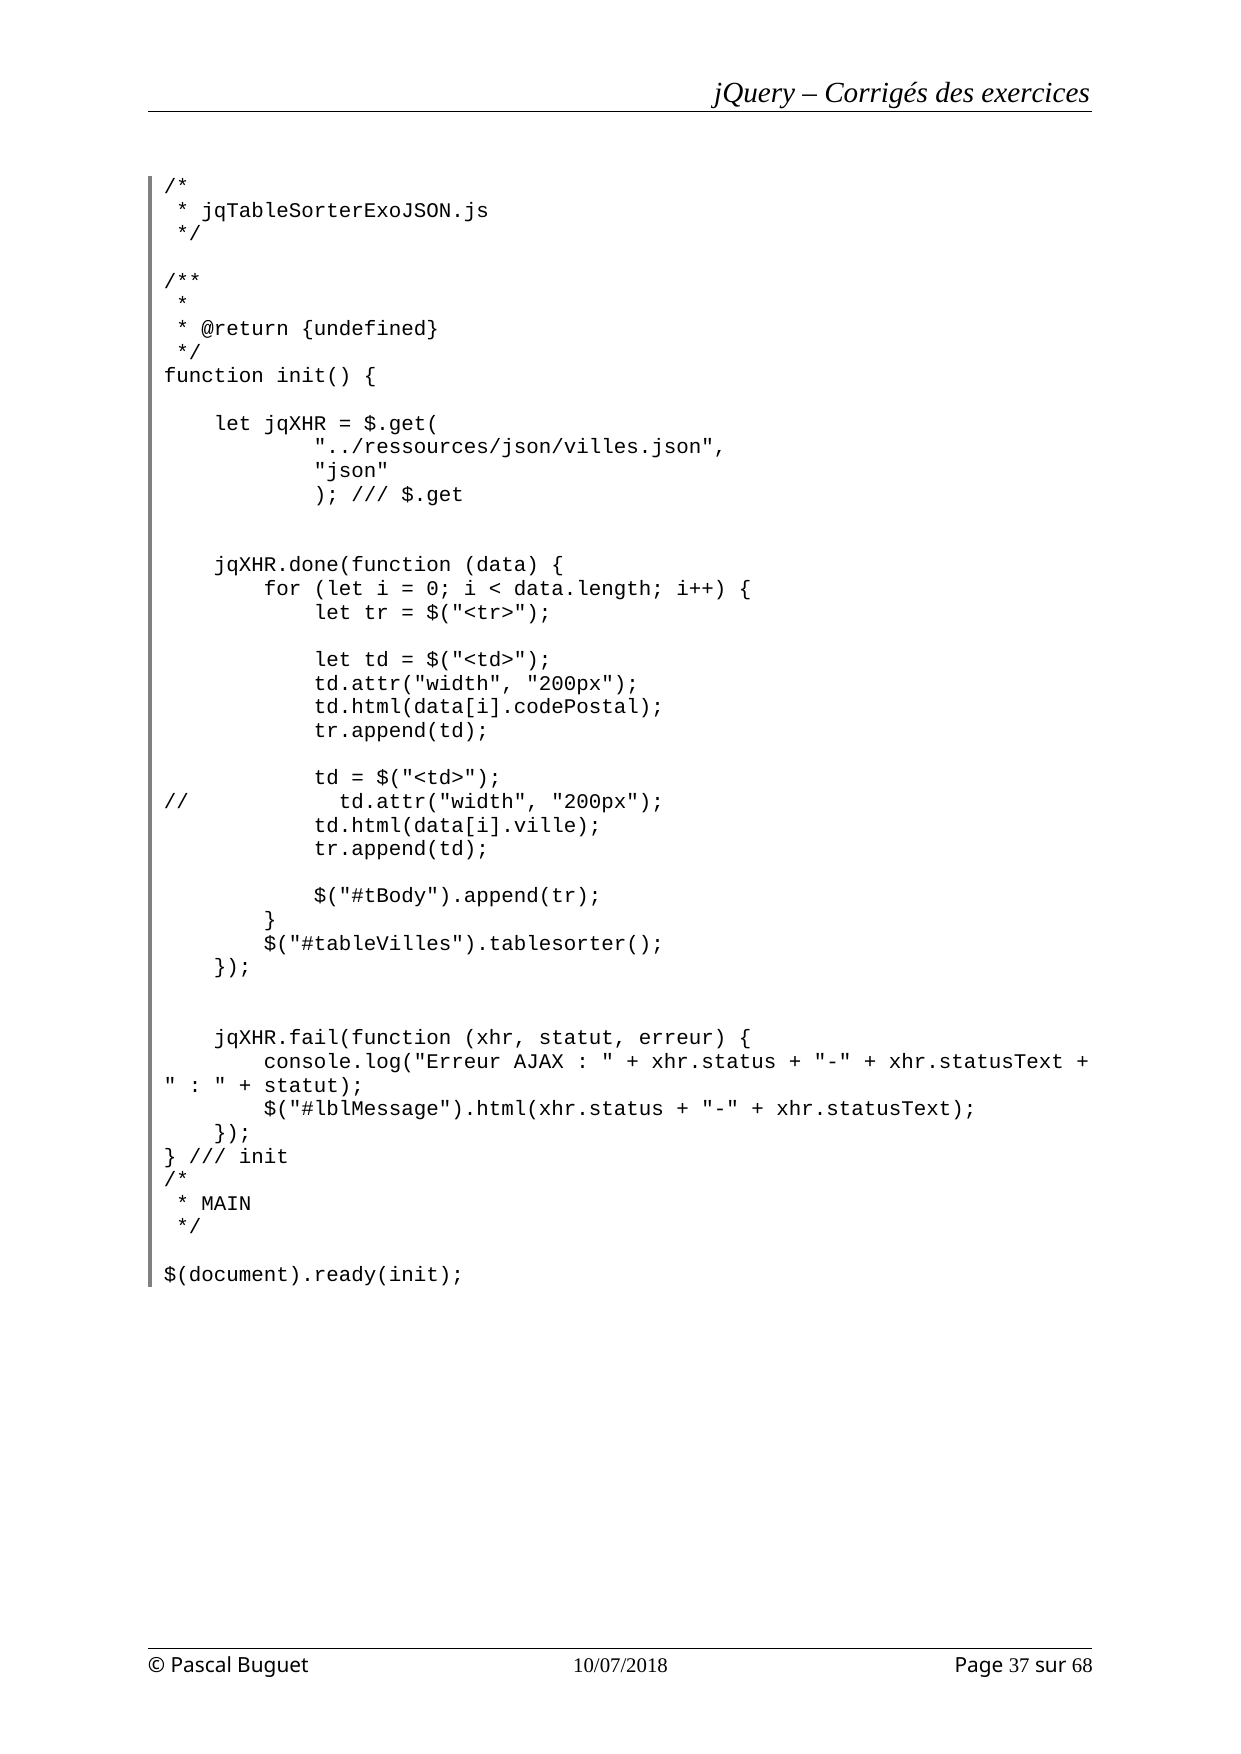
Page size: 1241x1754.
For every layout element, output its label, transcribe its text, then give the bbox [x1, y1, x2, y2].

text td.html(data[i].ville); [152, 814, 1092, 838]
text let td = $("<td>"); [152, 649, 1092, 673]
text /* [152, 1169, 1092, 1193]
text jqXHR.done(function (data) { [152, 554, 1092, 578]
text let jqXHR = $.get( [152, 413, 1092, 436]
text */ [152, 223, 1092, 247]
text * MAIN [152, 1193, 1092, 1217]
text } [152, 909, 1092, 933]
text * [152, 294, 1092, 318]
text /** [152, 271, 1092, 294]
text $(document).ready(init); [152, 1264, 1092, 1287]
text } /// init [152, 1146, 1092, 1169]
text $("#lblMessage").html(xhr.status + "-" + xhr.statusText); [152, 1098, 1092, 1122]
text /* [152, 176, 1092, 200]
text let tr = $("<tr>"); [152, 602, 1092, 625]
text function init() { [152, 365, 1092, 389]
text }); [152, 956, 1092, 980]
text td.attr("width", "200px"); [152, 673, 1092, 696]
text td.html(data[i].codePostal); [152, 696, 1092, 720]
text * @return {undefined} [152, 318, 1092, 342]
text td = $("<td>"); [152, 767, 1092, 791]
text */ [152, 342, 1092, 365]
text $("#tableVilles").tablesorter(); [152, 933, 1092, 956]
text ); /// $.get [152, 483, 1092, 507]
text for (let i = 0; i < data.length; i++) { [152, 578, 1092, 602]
text * jqTableSorterExoJSON.js [152, 200, 1092, 223]
text jqXHR.fail(function (xhr, statut, erreur) { [152, 1027, 1092, 1051]
text tr.append(td); [152, 720, 1092, 744]
text tr.append(td); [152, 838, 1092, 862]
text // td.attr("width", "200px"); [152, 791, 1092, 814]
text "../ressources/json/villes.json", [152, 436, 1092, 460]
text console.log("Erreur AJAX : " + xhr.status + "-" + xhr.statusText + " : " + statut); [152, 1051, 1092, 1098]
text "json" [152, 460, 1092, 483]
text $("#tBody").append(tr); [152, 886, 1092, 909]
text }); [152, 1122, 1092, 1146]
text */ [152, 1217, 1092, 1240]
